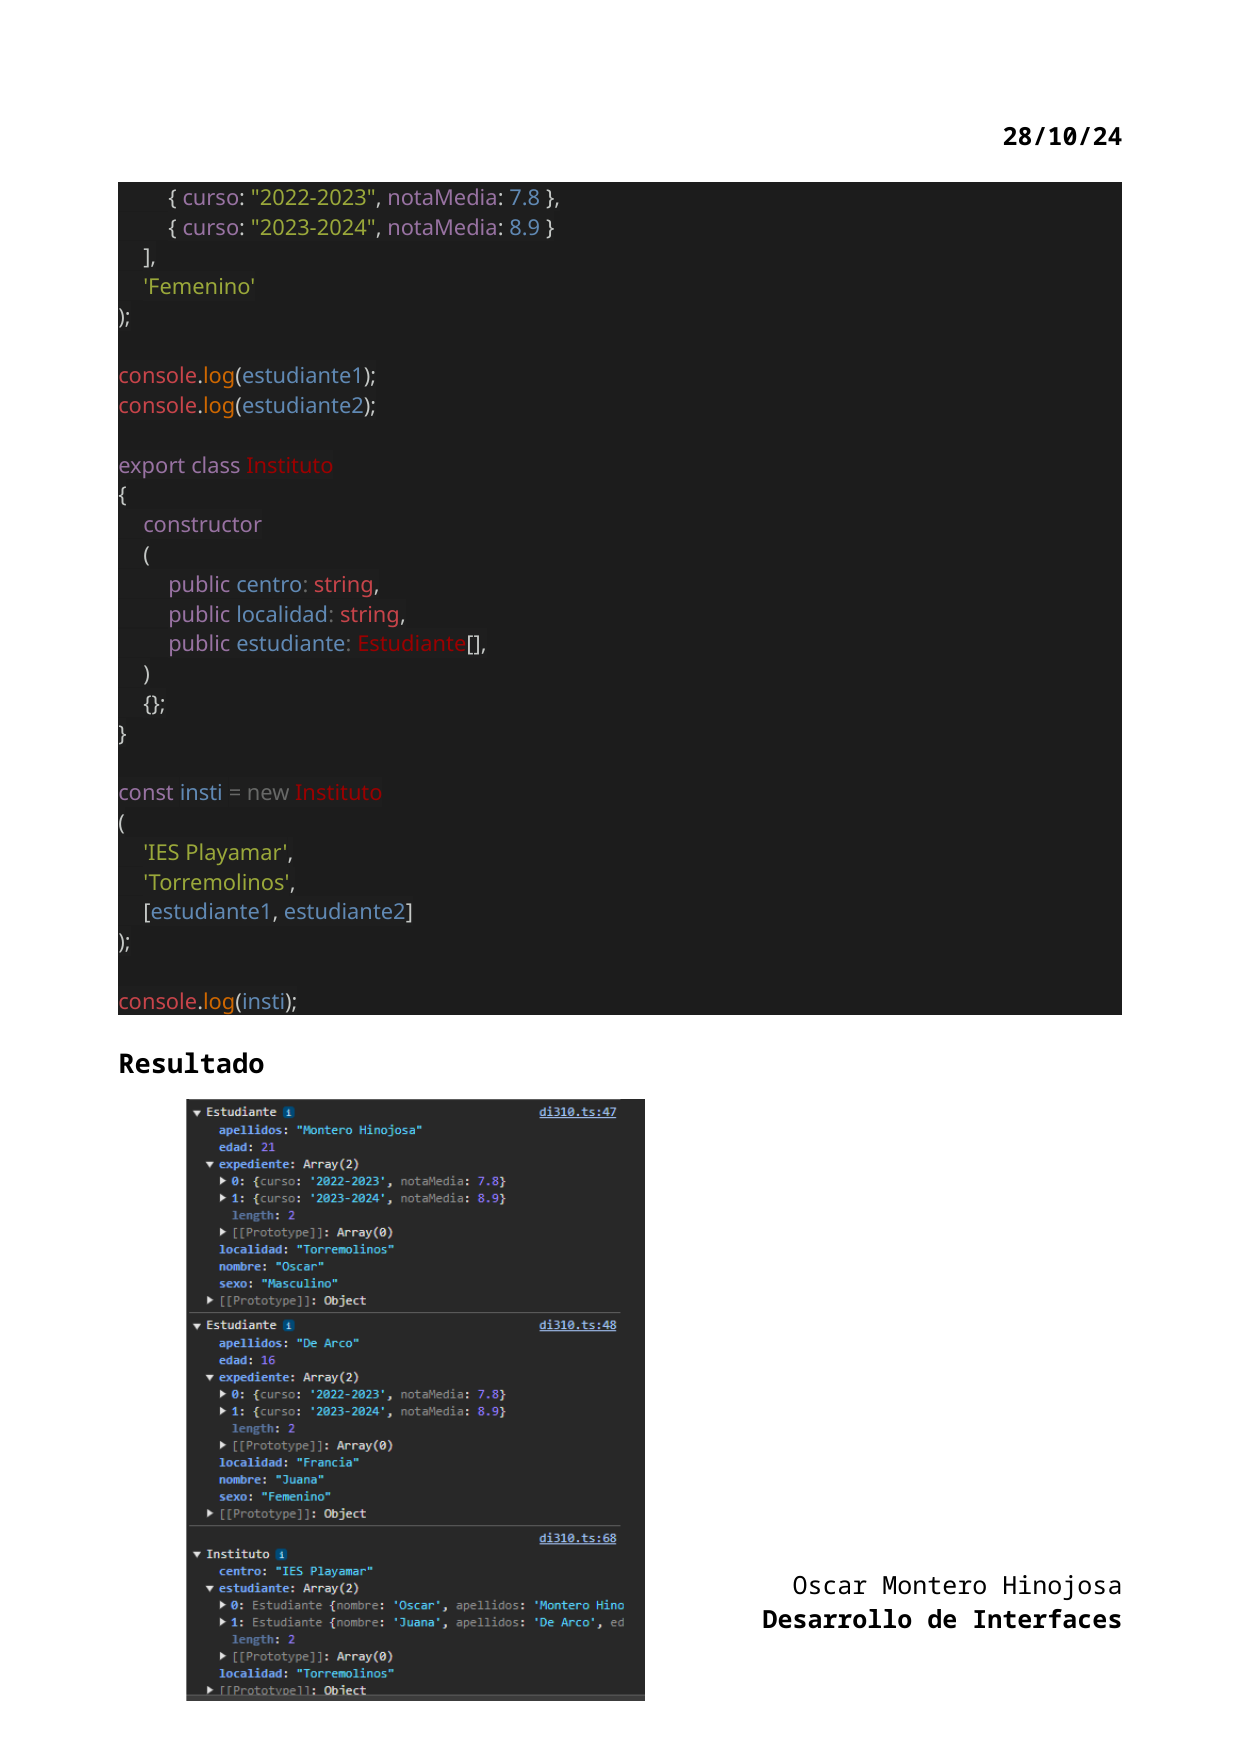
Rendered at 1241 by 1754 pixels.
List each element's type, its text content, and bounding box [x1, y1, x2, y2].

text ) [118, 658, 1122, 688]
text ); [118, 926, 1122, 956]
text 'Femenino' [118, 271, 1122, 301]
text ); [118, 301, 1122, 331]
text { curso: "2023-2024", notaMedia: 8.9 } [118, 211, 1122, 241]
text public estudiante: Estudiante[], [118, 628, 1122, 658]
text export class Instituto [118, 449, 1122, 479]
text } [118, 718, 1122, 747]
text ], [118, 241, 1122, 271]
text 'Torremolinos', [118, 867, 1122, 896]
text ( [118, 807, 1122, 837]
text console.log(insti); [118, 986, 1122, 1015]
text console.log(estudiante2); [118, 390, 1122, 420]
text ( [118, 539, 1122, 569]
text 'IES Playamar', [118, 837, 1122, 867]
text {}; [118, 688, 1122, 718]
text { [118, 479, 1122, 509]
text const insti = new Instituto [118, 777, 1122, 807]
text { curso: "2022-2023", notaMedia: 7.8 }, [118, 182, 1122, 211]
picture [186, 1099, 645, 1701]
text public centro: string, [118, 569, 1122, 598]
text console.log(estudiante1); [118, 360, 1122, 390]
text public localidad: string, [118, 598, 1122, 628]
text [estudiante1, estudiante2] [118, 896, 1122, 926]
text Resultado [118, 1044, 1122, 1081]
text constructor [118, 509, 1122, 539]
